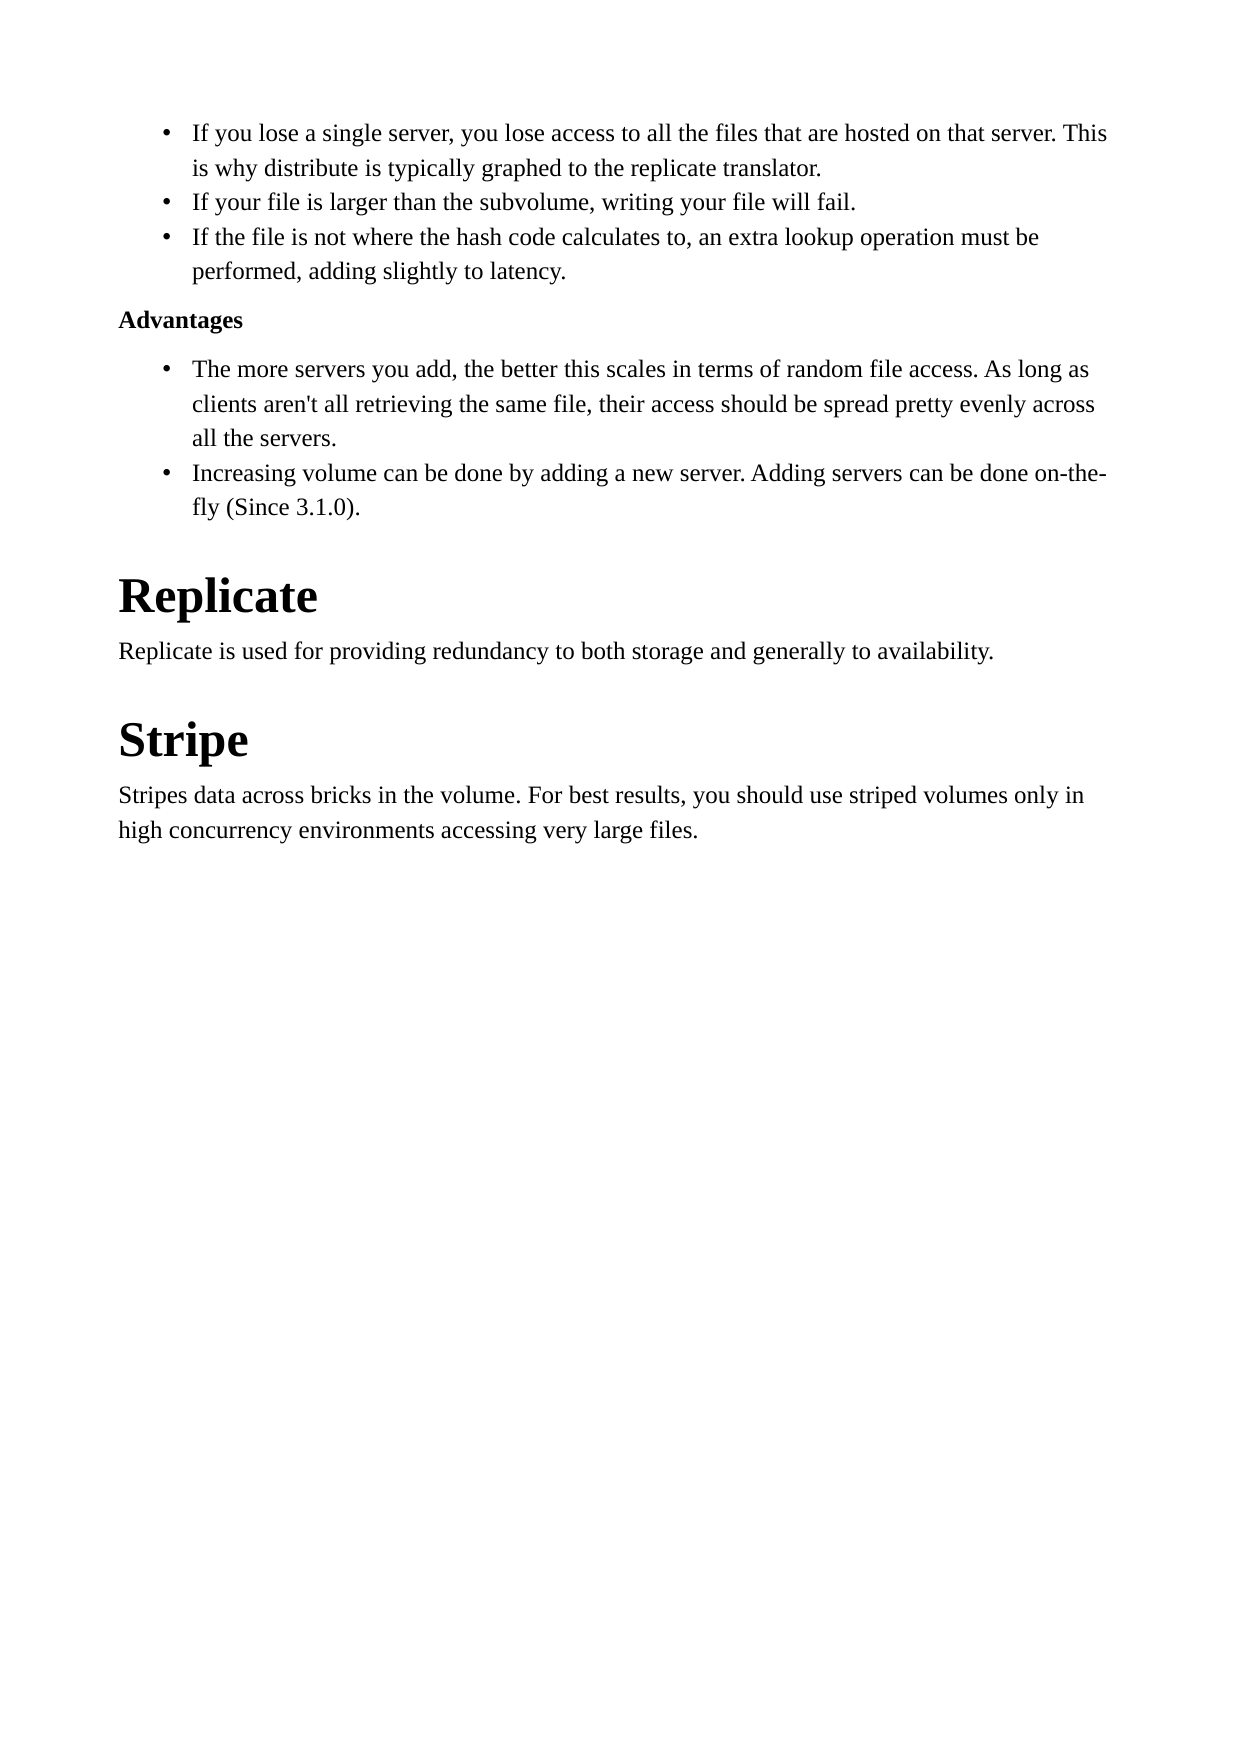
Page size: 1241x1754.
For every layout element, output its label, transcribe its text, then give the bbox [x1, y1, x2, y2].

list If your file is larger than the subvolume, writing your file will fail. [162, 187, 1122, 216]
list Increasing volume can be done by adding a new server. Adding servers can be done on-the-fly (Since 3.1.0). [162, 458, 1122, 521]
subtitle Replicate [118, 566, 1122, 624]
subtitle Stripe [118, 710, 1122, 768]
list The more servers you add, the better this scales in terms of random file access. As long as clients aren't all retrieving the same file, their access should be spread pretty evenly across all the servers. [162, 354, 1122, 452]
text Stripes data across bricks in the volume. For best results, you should use striped volumes only in high concurrency environments accessing very large files. [118, 780, 1122, 843]
list If the file is not where the hash code calculates to, an extra lookup operation must be performed, adding slightly to latency. [162, 222, 1122, 285]
text Advantages [118, 305, 1122, 334]
list If you lose a single server, you lose access to all the files that are hosted on that server. This is why distribute is typically graphed to the replicate translator. [162, 118, 1122, 181]
text Replicate is used for providing redundancy to both storage and generally to availability. [118, 636, 1122, 665]
